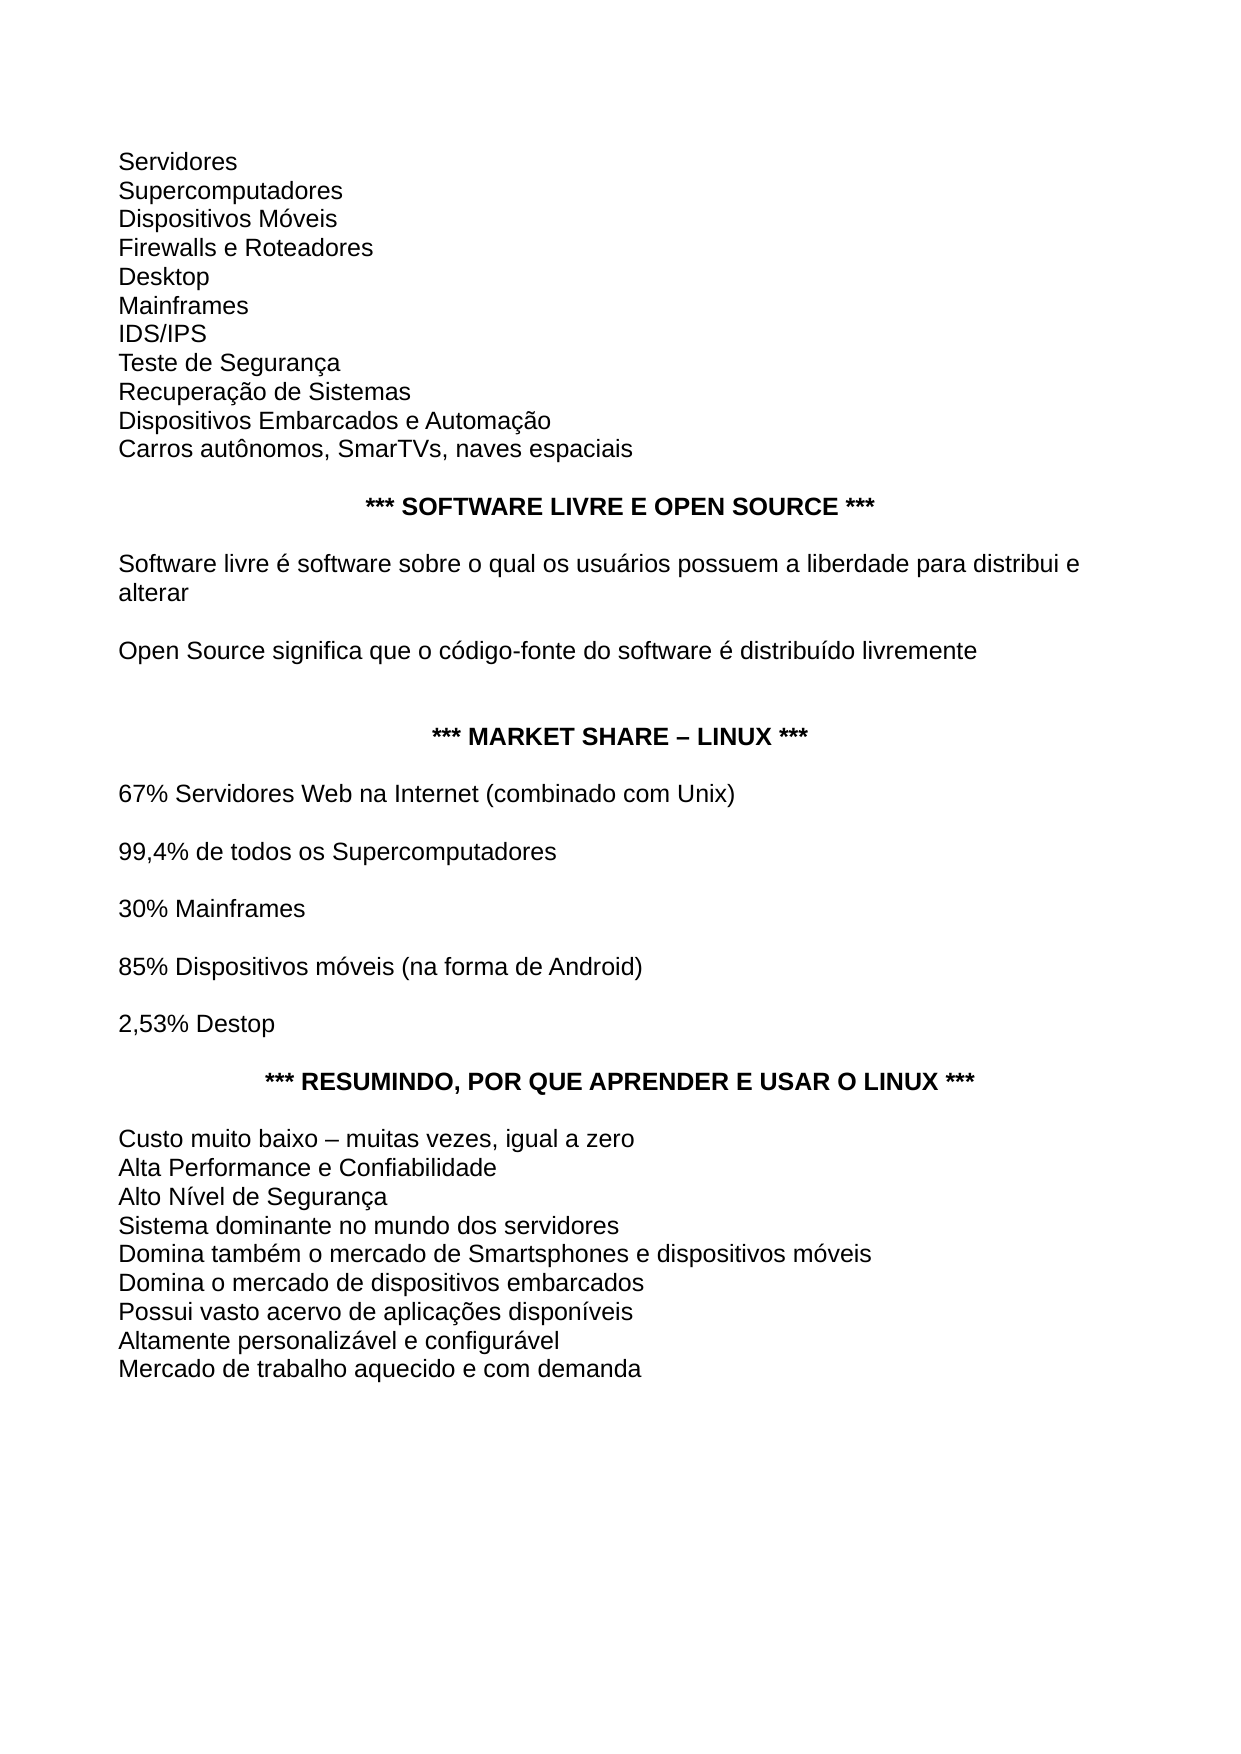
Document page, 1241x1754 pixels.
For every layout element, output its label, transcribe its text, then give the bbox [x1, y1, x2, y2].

text 67% Servidores Web na Internet (combinado com Unix) [118, 779, 1122, 808]
text Possui vasto acervo de aplicações disponíveis [118, 1297, 1122, 1326]
text *** RESUMINDO, POR QUE APRENDER E USAR O LINUX *** [118, 1067, 1122, 1096]
text 99,4% de todos os Supercomputadores [118, 837, 1122, 866]
text Supercomputadores [118, 176, 1122, 204]
text Teste de Segurança [118, 348, 1122, 377]
text Alto Nível de Segurança [118, 1182, 1122, 1211]
text Servidores [118, 147, 1122, 176]
text 85% Dispositivos móveis (na forma de Android) [118, 952, 1122, 981]
text Desktop [118, 262, 1122, 291]
text IDS/IPS [118, 319, 1122, 348]
text *** MARKET SHARE – LINUX *** [118, 722, 1122, 751]
text Firewalls e Roteadores [118, 233, 1122, 262]
text Open Source significa que o código-fonte do software é distribuído livremente [118, 636, 1122, 664]
text Dispositivos Móveis [118, 204, 1122, 233]
text Domina o mercado de dispositivos embarcados [118, 1268, 1122, 1297]
text Software livre é software sobre o qual os usuários possuem a liberdade para distribui e alterar [118, 549, 1122, 607]
text Alta Performance e Confiabilidade [118, 1153, 1122, 1182]
text Domina também o mercado de Smartsphones e dispositivos móveis [118, 1239, 1122, 1268]
text 2,53% Destop [118, 1009, 1122, 1038]
text 30% Mainframes [118, 894, 1122, 923]
text Carros autônomos, SmarTVs, naves espaciais [118, 434, 1122, 463]
text *** SOFTWARE LIVRE E OPEN SOURCE *** [118, 492, 1122, 521]
text Mainframes [118, 291, 1122, 319]
text Sistema dominante no mundo dos servidores [118, 1211, 1122, 1239]
text Custo muito baixo – muitas vezes, igual a zero [118, 1124, 1122, 1153]
text Dispositivos Embarcados e Automação [118, 406, 1122, 434]
text Recuperação de Sistemas [118, 377, 1122, 406]
text Mercado de trabalho aquecido e com demanda [118, 1354, 1122, 1383]
text Altamente personalizável e configurável [118, 1326, 1122, 1354]
